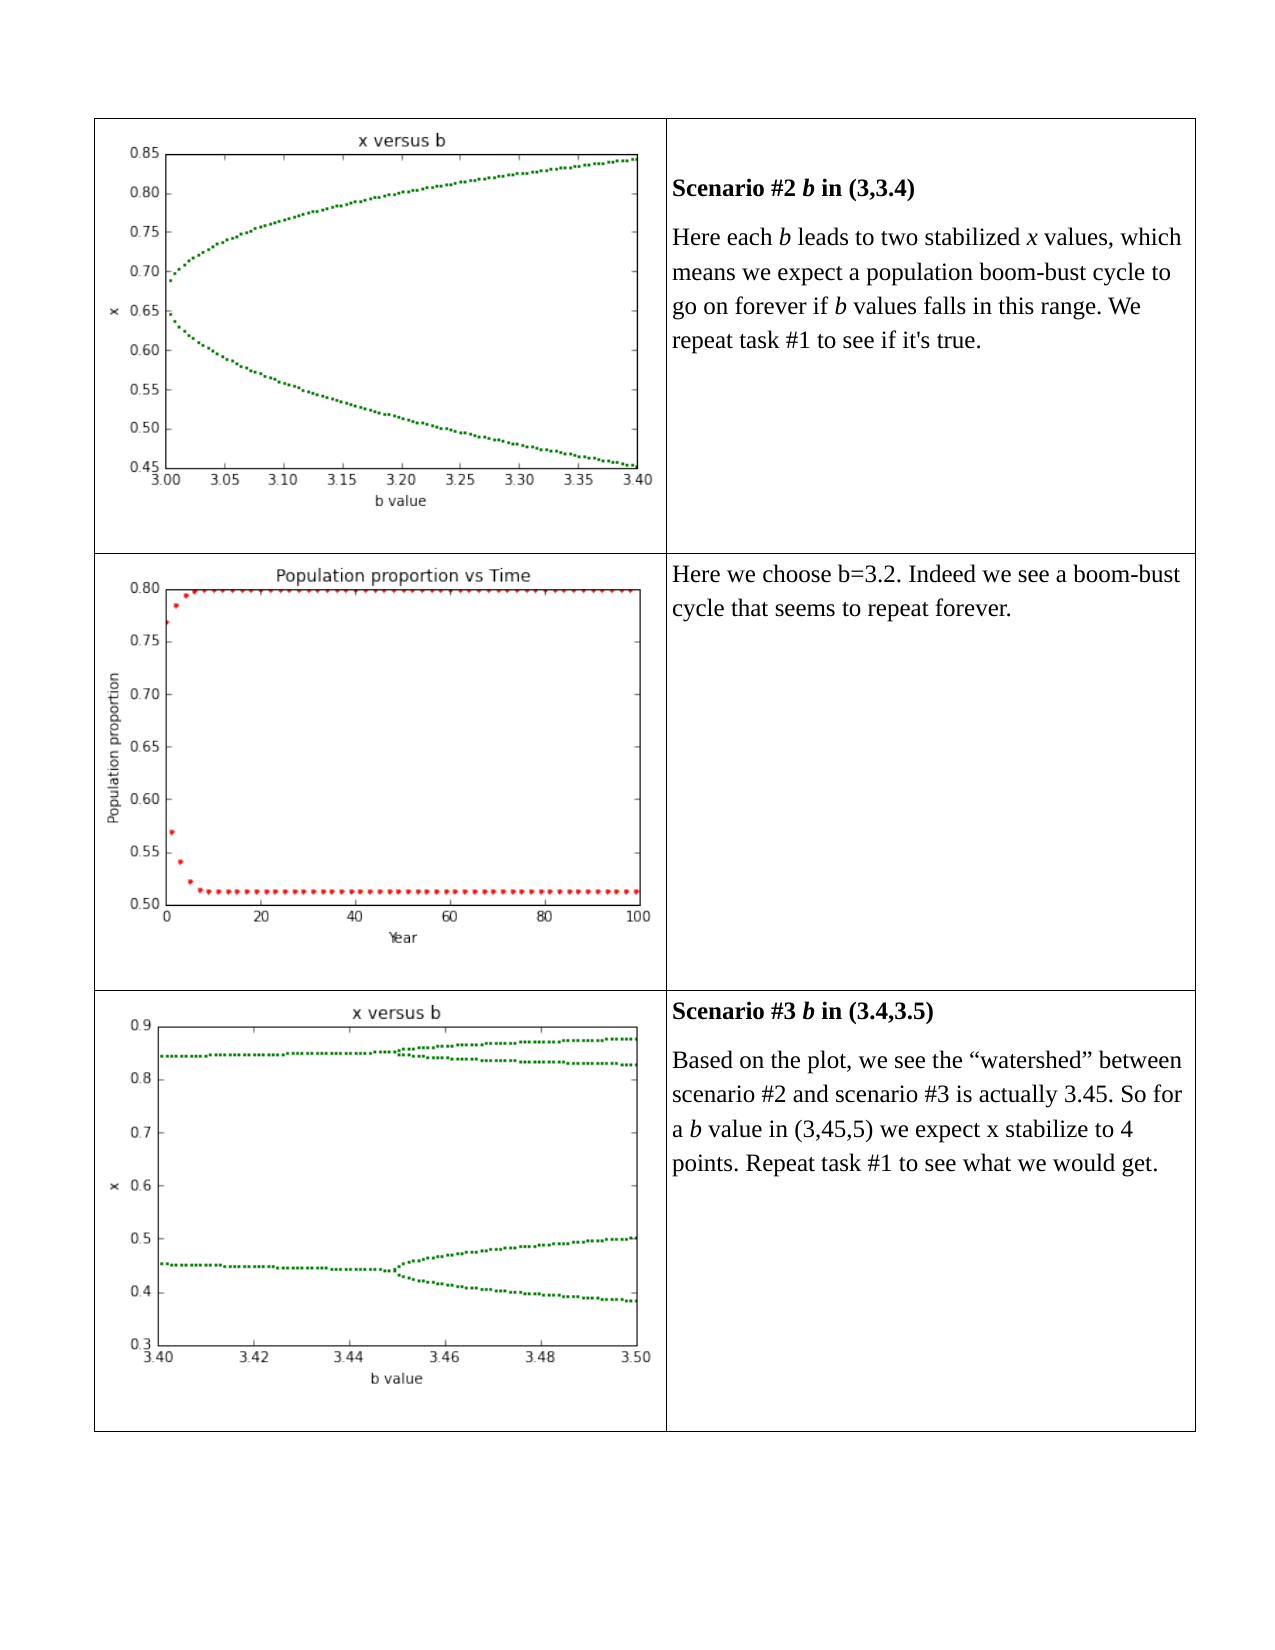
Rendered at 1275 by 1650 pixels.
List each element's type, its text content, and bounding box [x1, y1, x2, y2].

picture [100, 123, 661, 519]
table_cell [95, 119, 666, 553]
table_cell Here we choose b=3.2. Indeed we see a boom-bust cycle that seems to repeat forever. [667, 554, 1195, 990]
picture [100, 558, 661, 956]
picture [100, 996, 661, 1397]
table_cell [95, 991, 666, 1431]
table_cell Scenario #2 b in (3,3.4) Here each b leads to two stabilized x values, which means we expect a population boom-bust cycle to go on forever if b values falls in this range. We repeat task #1 to see if it's true. [667, 119, 1195, 553]
table_cell [95, 554, 666, 990]
table_cell Scenario #3 b in (3.4,3.5) Based on the plot, we see the “watershed” between scenario #2 and scenario #3 is actually 3.45. So for a b value in (3,45,5) we expect x stabilize to 4 points. Repeat task #1 to see what we would get. [667, 991, 1195, 1431]
